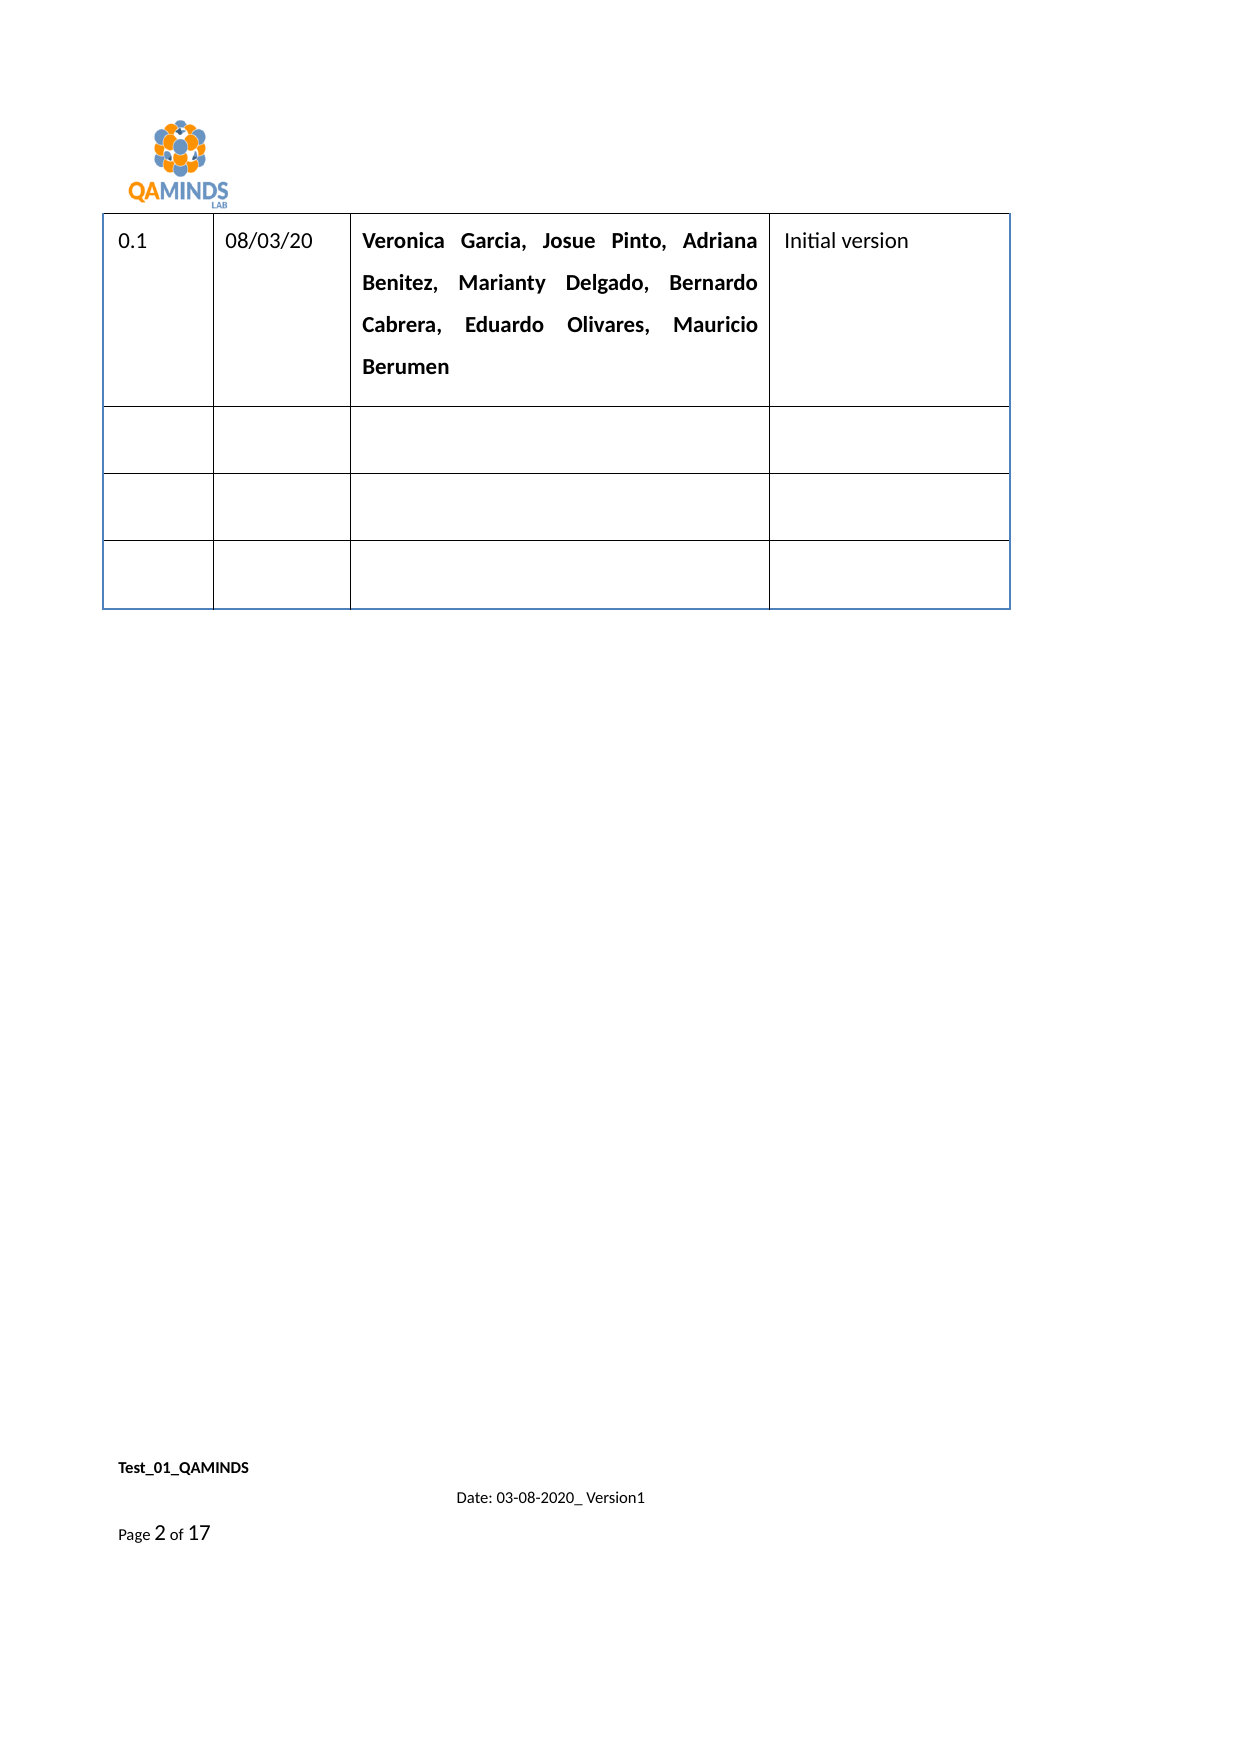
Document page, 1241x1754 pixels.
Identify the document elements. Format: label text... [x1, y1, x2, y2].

table_cell [770, 407, 1009, 473]
table_cell [104, 407, 213, 473]
table_cell [770, 541, 1009, 608]
table_cell [214, 474, 350, 540]
table_cell [351, 541, 769, 608]
table_cell [104, 474, 213, 540]
table_cell [104, 541, 213, 608]
table_cell [214, 541, 350, 608]
table_cell [351, 474, 769, 540]
table_cell 0.1 [104, 214, 213, 406]
table_cell 08/03/20 [214, 214, 350, 406]
table_cell [214, 407, 350, 473]
table_cell Veronica Garcia, Josue Pinto, Adriana Benitez, Marianty Delgado, Bernardo Cabrera, Eduardo Olivares, Mauricio Berumen [351, 214, 769, 406]
table_cell [351, 407, 769, 473]
table_cell [770, 474, 1009, 540]
table_cell Initial version [770, 214, 1009, 406]
